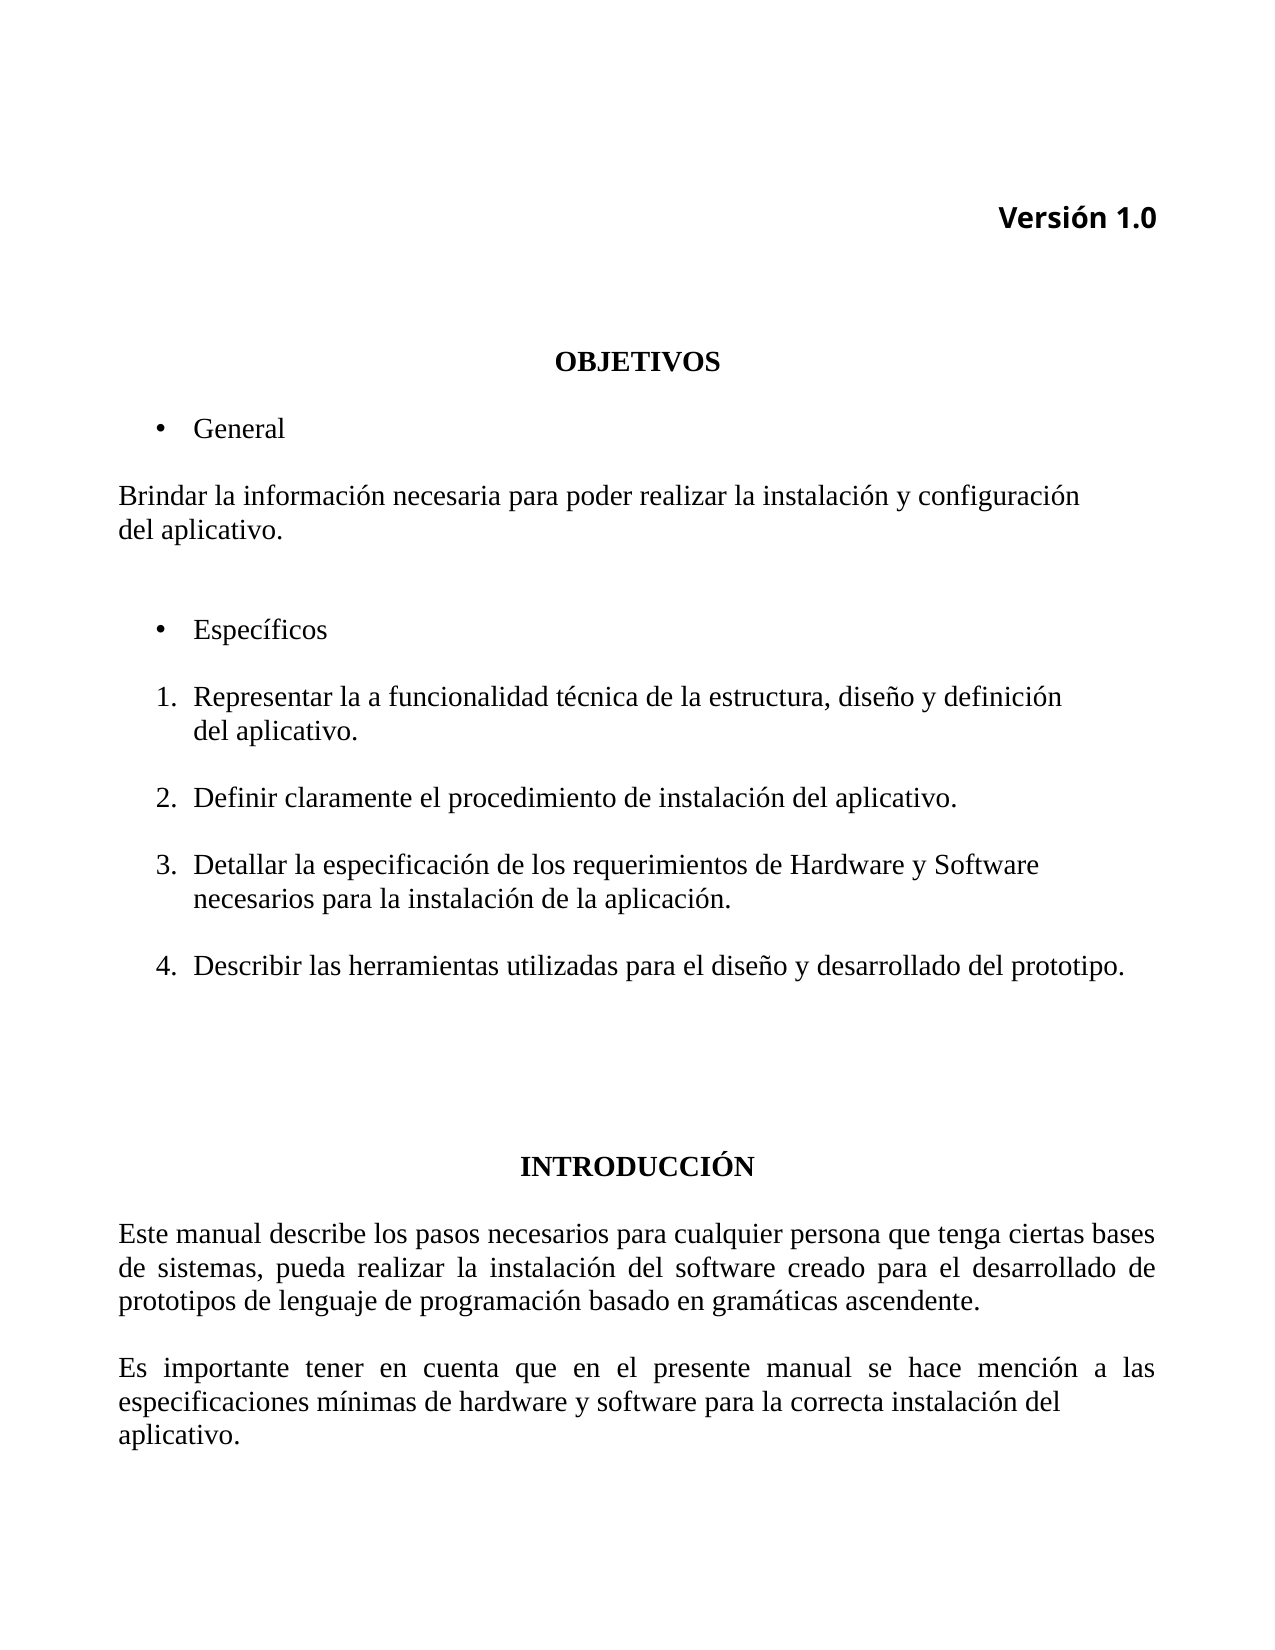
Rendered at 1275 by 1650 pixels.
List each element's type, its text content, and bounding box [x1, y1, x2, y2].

text Versión 1.0 [118, 197, 1157, 237]
list General [156, 411, 1157, 445]
text Este manual describe los pasos necesarios para cualquier persona que tenga ciertas bases de sistemas, pueda realizar la instalación del software creado para el desarrollado de prototipos de lenguaje de programación basado en gramáticas ascendente. [118, 1216, 1157, 1317]
list Específicos [156, 612, 1157, 646]
list Describir las herramientas utilizadas para el diseño y desarrollado del prototipo. [156, 948, 1157, 981]
text INTRODUCCIÓN [118, 1149, 1157, 1183]
list Definir claramente el procedimiento de instalación del aplicativo. [156, 780, 1157, 814]
text aplicativo. [118, 1417, 1157, 1451]
list del aplicativo. [156, 713, 1157, 747]
list Representar la a funcionalidad técnica de la estructura, diseño y definición [156, 679, 1157, 713]
text Brindar la información necesaria para poder realizar la instalación y configuración [118, 478, 1157, 512]
text OBJETIVOS [118, 344, 1157, 377]
list Detallar la especificación de los requerimientos de Hardware y Software necesarios para la instalación de la aplicación. [156, 847, 1157, 914]
text Es importante tener en cuenta que en el presente manual se hace mención a las especificaciones mínimas de hardware y software para la correcta instalación del [118, 1350, 1157, 1417]
text del aplicativo. [118, 512, 1157, 545]
